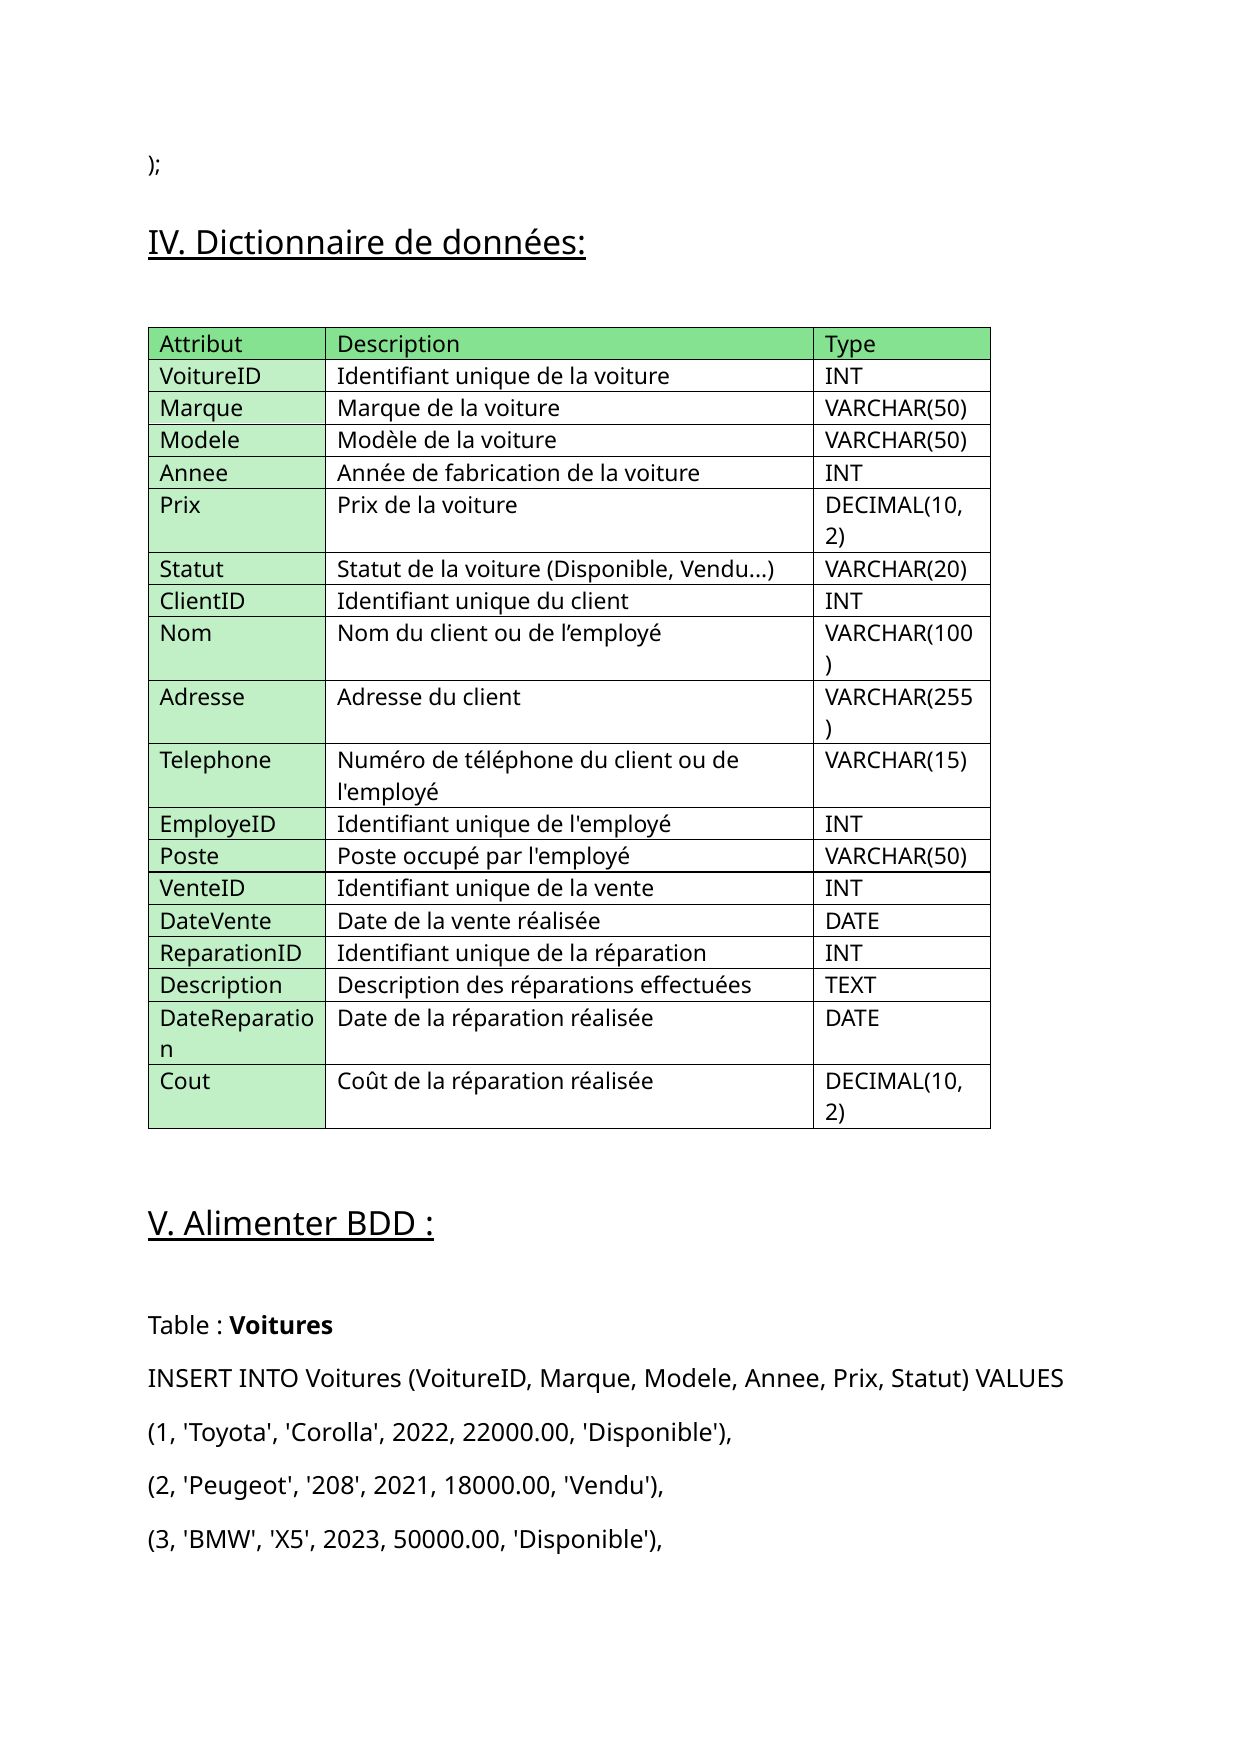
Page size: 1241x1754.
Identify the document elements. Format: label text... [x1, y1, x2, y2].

table_cell DATE [814, 1002, 990, 1064]
text Table : Voitures [148, 1308, 1093, 1342]
text (3, 'BMW', 'X5', 2023, 50000.00, 'Disponible'), [148, 1521, 1093, 1555]
text ); [148, 148, 1093, 179]
table_header Attribut [149, 328, 325, 359]
table_cell DateReparation [149, 1002, 325, 1064]
table_cell Année de fabrication de la voiture [326, 457, 813, 488]
table_cell Date de la réparation réalisée [326, 1002, 813, 1064]
table_cell Modèle de la voiture [326, 425, 813, 456]
text INSERT INTO Voitures (VoitureID, Marque, Modele, Annee, Prix, Statut) VALUES [148, 1361, 1093, 1395]
table_cell Nom [149, 617, 325, 680]
table_header Description [326, 328, 813, 359]
table_cell VARCHAR(15) [814, 744, 990, 807]
table_cell INT [814, 360, 990, 391]
table_cell DECIMAL(10, 2) [814, 489, 990, 552]
table_cell VARCHAR(20) [814, 553, 990, 584]
text (1, 'Toyota', 'Corolla', 2022, 22000.00, 'Disponible'), [148, 1414, 1093, 1448]
table_cell Description des réparations effectuées [326, 969, 813, 1001]
subtitle V. Alimenter BDD : [148, 1200, 1093, 1245]
table_cell Poste occupé par l'employé [326, 840, 813, 871]
table_cell Identifiant unique de la voiture [326, 360, 813, 391]
table_cell INT [814, 937, 990, 968]
table_header Type [814, 328, 990, 359]
table_cell Nom du client ou de l’employé [326, 617, 813, 680]
table_cell TEXT [814, 969, 990, 1001]
table_cell VARCHAR(50) [814, 425, 990, 456]
table_cell VARCHAR(100) [814, 617, 990, 680]
table_cell DateVente [149, 905, 325, 936]
table_cell Annee [149, 457, 325, 488]
table_cell Coût de la réparation réalisée [326, 1065, 813, 1128]
table_cell INT [814, 585, 990, 616]
table_cell INT [814, 873, 990, 904]
table_cell Identifiant unique de la réparation [326, 937, 813, 968]
table_cell VenteID [149, 873, 325, 904]
table_cell VARCHAR(50) [814, 392, 990, 423]
table_cell Modele [149, 425, 325, 456]
table_cell Identifiant unique de la vente [326, 873, 813, 904]
table_cell Prix [149, 489, 325, 552]
table_cell Statut [149, 553, 325, 584]
table_cell Identifiant unique de l'employé [326, 808, 813, 839]
table_cell ReparationID [149, 937, 325, 968]
subtitle IV. Dictionnaire de données: [148, 219, 1093, 264]
table_cell ClientID [149, 585, 325, 616]
table_cell Numéro de téléphone du client ou de l'employé [326, 744, 813, 807]
table_cell VARCHAR(50) [814, 840, 990, 871]
table_cell DATE [814, 905, 990, 936]
table_cell Telephone [149, 744, 325, 807]
table_cell Identifiant unique du client [326, 585, 813, 616]
table_cell Adresse [149, 681, 325, 743]
table_cell Adresse du client [326, 681, 813, 743]
table_cell EmployeID [149, 808, 325, 839]
table_cell Marque [149, 392, 325, 423]
table_cell Cout [149, 1065, 325, 1128]
table_cell INT [814, 808, 990, 839]
table_cell Description [149, 969, 325, 1001]
table_cell Marque de la voiture [326, 392, 813, 423]
table_cell DECIMAL(10, 2) [814, 1065, 990, 1128]
text (2, 'Peugeot', '208', 2021, 18000.00, 'Vendu'), [148, 1468, 1093, 1502]
table_cell Poste [149, 840, 325, 871]
table_cell VoitureID [149, 360, 325, 391]
table_cell Statut de la voiture (Disponible, Vendu...) [326, 553, 813, 584]
table_cell INT [814, 457, 990, 488]
table_cell Date de la vente réalisée [326, 905, 813, 936]
table_cell Prix de la voiture [326, 489, 813, 552]
table_cell VARCHAR(255) [814, 681, 990, 743]
